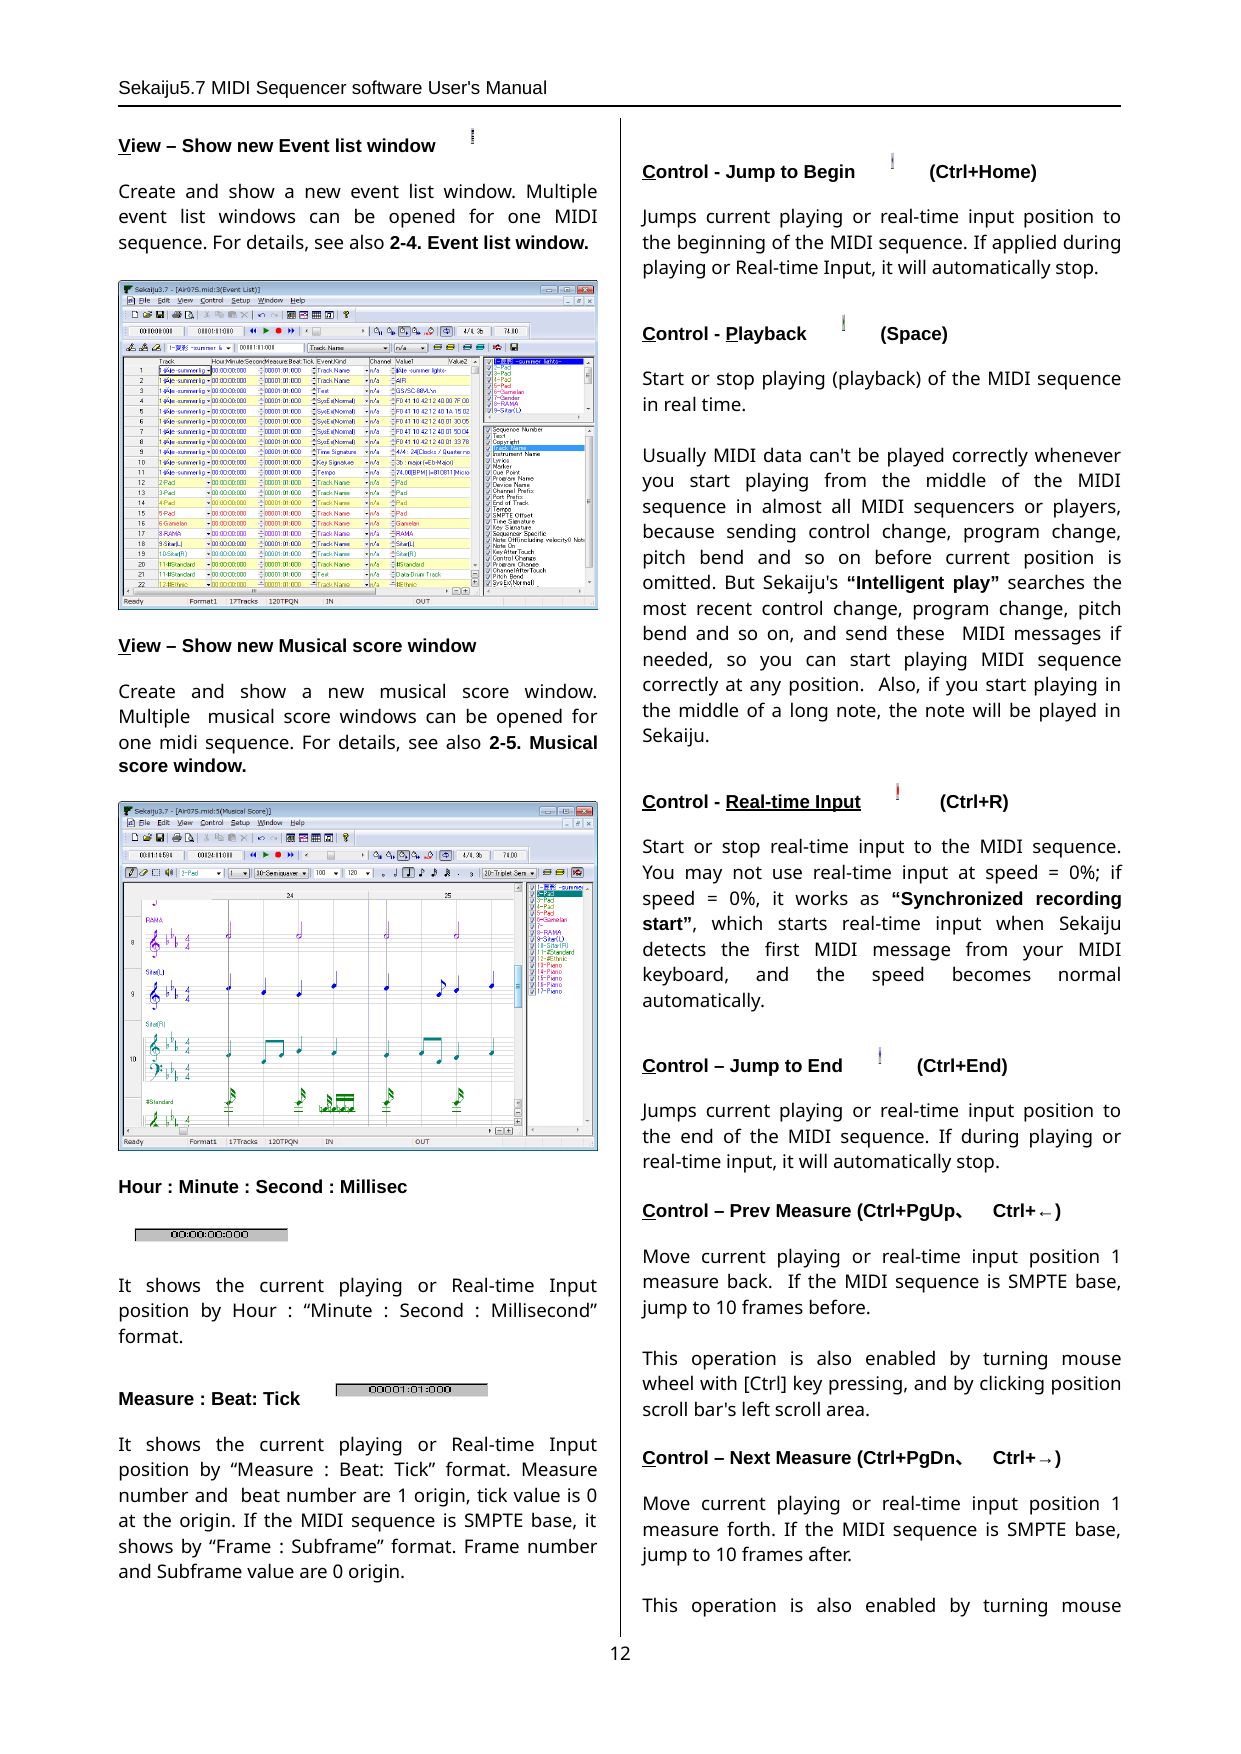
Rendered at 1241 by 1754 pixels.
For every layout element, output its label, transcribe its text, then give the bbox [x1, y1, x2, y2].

text Jumps current playing or real-time input position to the beginning of the MIDI sequence. If applied during playing or Real-time Input, it will automatically stop. [642, 203, 1122, 280]
text Move current playing or real-time input position 1 measure back. If the MIDI sequence is SMPTE base, jump to 10 frames before. [642, 1243, 1122, 1319]
text Control – Prev Measure (Ctrl+PgUp、 Ctrl+←) [642, 1200, 1122, 1221]
text Start or stop playing (playback) of the MIDI sequence in real time. [642, 366, 1122, 417]
text Control - Real-time Input (Ctrl+R) [642, 774, 1122, 812]
text Start or stop real-time input to the MIDI sequence. You may not use real-time input at speed = 0%; if speed = 0%, it works as “Synchronized recording start”, which starts real-time input when Sekaiju detects the first MIDI message from your MIDI keyboard, and the speed becomes normal automatically. [642, 834, 1122, 1012]
text Control – Jump to End (Ctrl+End) [642, 1038, 1122, 1076]
text This operation is also enabled by turning mouse wheel with [Ctrl] key pressing, and by clicking position scroll bar's left scroll area. [642, 1345, 1122, 1422]
text It shows the current playing or Real-time Input position by “Measure : Beat: Tick” format. Measure number and beat number are 1 origin, tick value is 0 at the origin. If the MIDI sequence is SMPTE base, it shows by “Frame : Subframe” format. Frame number and Subframe value are 0 origin. [118, 1431, 598, 1584]
picture [335, 1383, 490, 1397]
text Control - Jump to Begin (Ctrl+Home) [642, 144, 1122, 182]
text This operation is also enabled by turning mouse [642, 1592, 1122, 1618]
picture [118, 280, 598, 610]
text It shows the current playing or Real-time Input position by Hour : “Minute : Second : Millisecond” format. [118, 1272, 598, 1348]
text Jumps current playing or real-time input position to the end of the MIDI sequence. If during playing or real-time input, it will automatically stop. [642, 1098, 1122, 1174]
text Move current playing or real-time input position 1 measure forth. If the MIDI sequence is SMPTE base, jump to 10 frames after. [642, 1490, 1122, 1567]
text Measure : Beat: Tick [118, 1374, 598, 1409]
text View – Show new Event list window [118, 118, 598, 156]
text Hour : Minute : Second : Millisec [118, 1176, 598, 1198]
text Create and show a new musical score window. Multiple musical score windows can be opened for one midi sequence. For details, see also 2-5. Musical score window. [118, 678, 598, 776]
text Control – Next Measure (Ctrl+PgDn、 Ctrl+→) [642, 1447, 1122, 1469]
picture [118, 801, 598, 1151]
text Usually MIDI data can't be played correctly whenever you start playing from the middle of the MIDI sequence in almost all MIDI sequencers or players, because sending control change, program change, pitch bend and so on before current position is omitted. But Sekaiju's “Intelligent play” searches the most recent control change, program change, pitch bend and so on, and send these MIDI messages if needed, so you can start playing MIDI sequence correctly at any position. Also, if you start playing in the middle of a long note, the note will be played in Sekaiju. [642, 442, 1122, 748]
text Create and show a new event list window. Multiple event list windows can be opened for one MIDI sequence. For details, see also 2-4. Event list window. [118, 178, 598, 254]
text View – Show new Musical score window [118, 635, 598, 656]
picture [878, 1047, 882, 1064]
picture [134, 1228, 289, 1242]
text Control - Playback (Space) [642, 306, 1122, 344]
